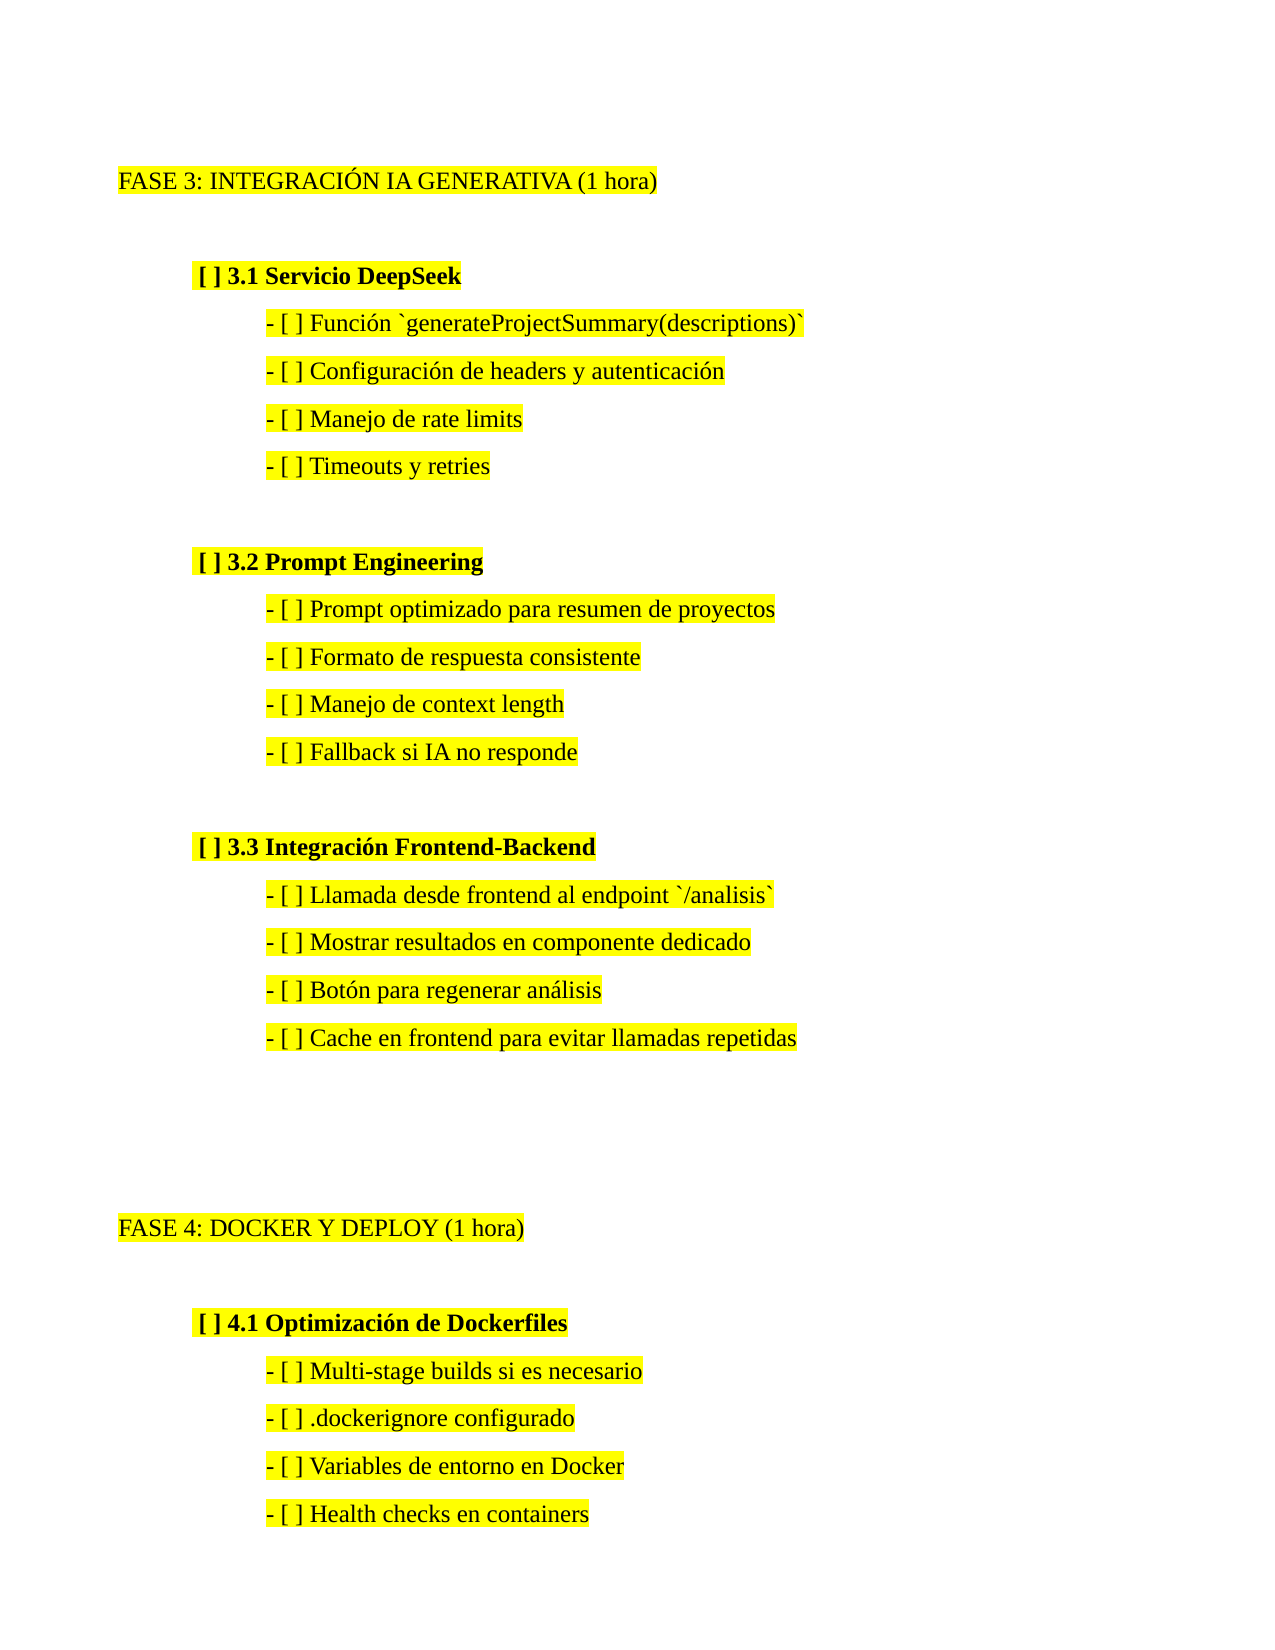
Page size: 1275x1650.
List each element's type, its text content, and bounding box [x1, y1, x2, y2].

text FASE 3: INTEGRACIÓN IA GENERATIVA (1 hora) [118, 166, 1157, 194]
text - [ ] Timeouts y retries [266, 451, 1157, 480]
text [ ] 4.1 Optimización de Dockerfiles [192, 1308, 1157, 1337]
text [ ] 3.2 Prompt Engineering [192, 547, 1157, 575]
text [ ] 3.1 Servicio DeepSeek [192, 261, 1157, 290]
text FASE 4: DOCKER Y DEPLOY (1 hora) [118, 1213, 1157, 1242]
text - [ ] Variables de entorno en Docker [266, 1451, 1157, 1480]
text - [ ] Mostrar resultados en componente dedicado [266, 927, 1157, 956]
text - [ ] Prompt optimizado para resumen de proyectos [266, 594, 1157, 623]
text - [ ] Formato de respuesta consistente [266, 642, 1157, 671]
text - [ ] Botón para regenerar análisis [266, 975, 1157, 1004]
text [ ] 3.3 Integración Frontend-Backend [192, 832, 1157, 861]
text - [ ] Fallback si IA no responde [266, 737, 1157, 766]
text - [ ] Manejo de rate limits [266, 404, 1157, 432]
text - [ ] Cache en frontend para evitar llamadas repetidas [266, 1023, 1157, 1051]
text - [ ] Configuración de headers y autenticación [266, 356, 1157, 385]
text - [ ] Health checks en containers [266, 1499, 1157, 1527]
text - [ ] Multi-stage builds si es necesario [266, 1356, 1157, 1384]
text - [ ] Manejo de context length [266, 689, 1157, 718]
text - [ ] Función `generateProjectSummary(descriptions)` [266, 308, 1157, 337]
text - [ ] .dockerignore configurado [266, 1403, 1157, 1432]
text - [ ] Llamada desde frontend al endpoint `/analisis` [266, 880, 1157, 908]
